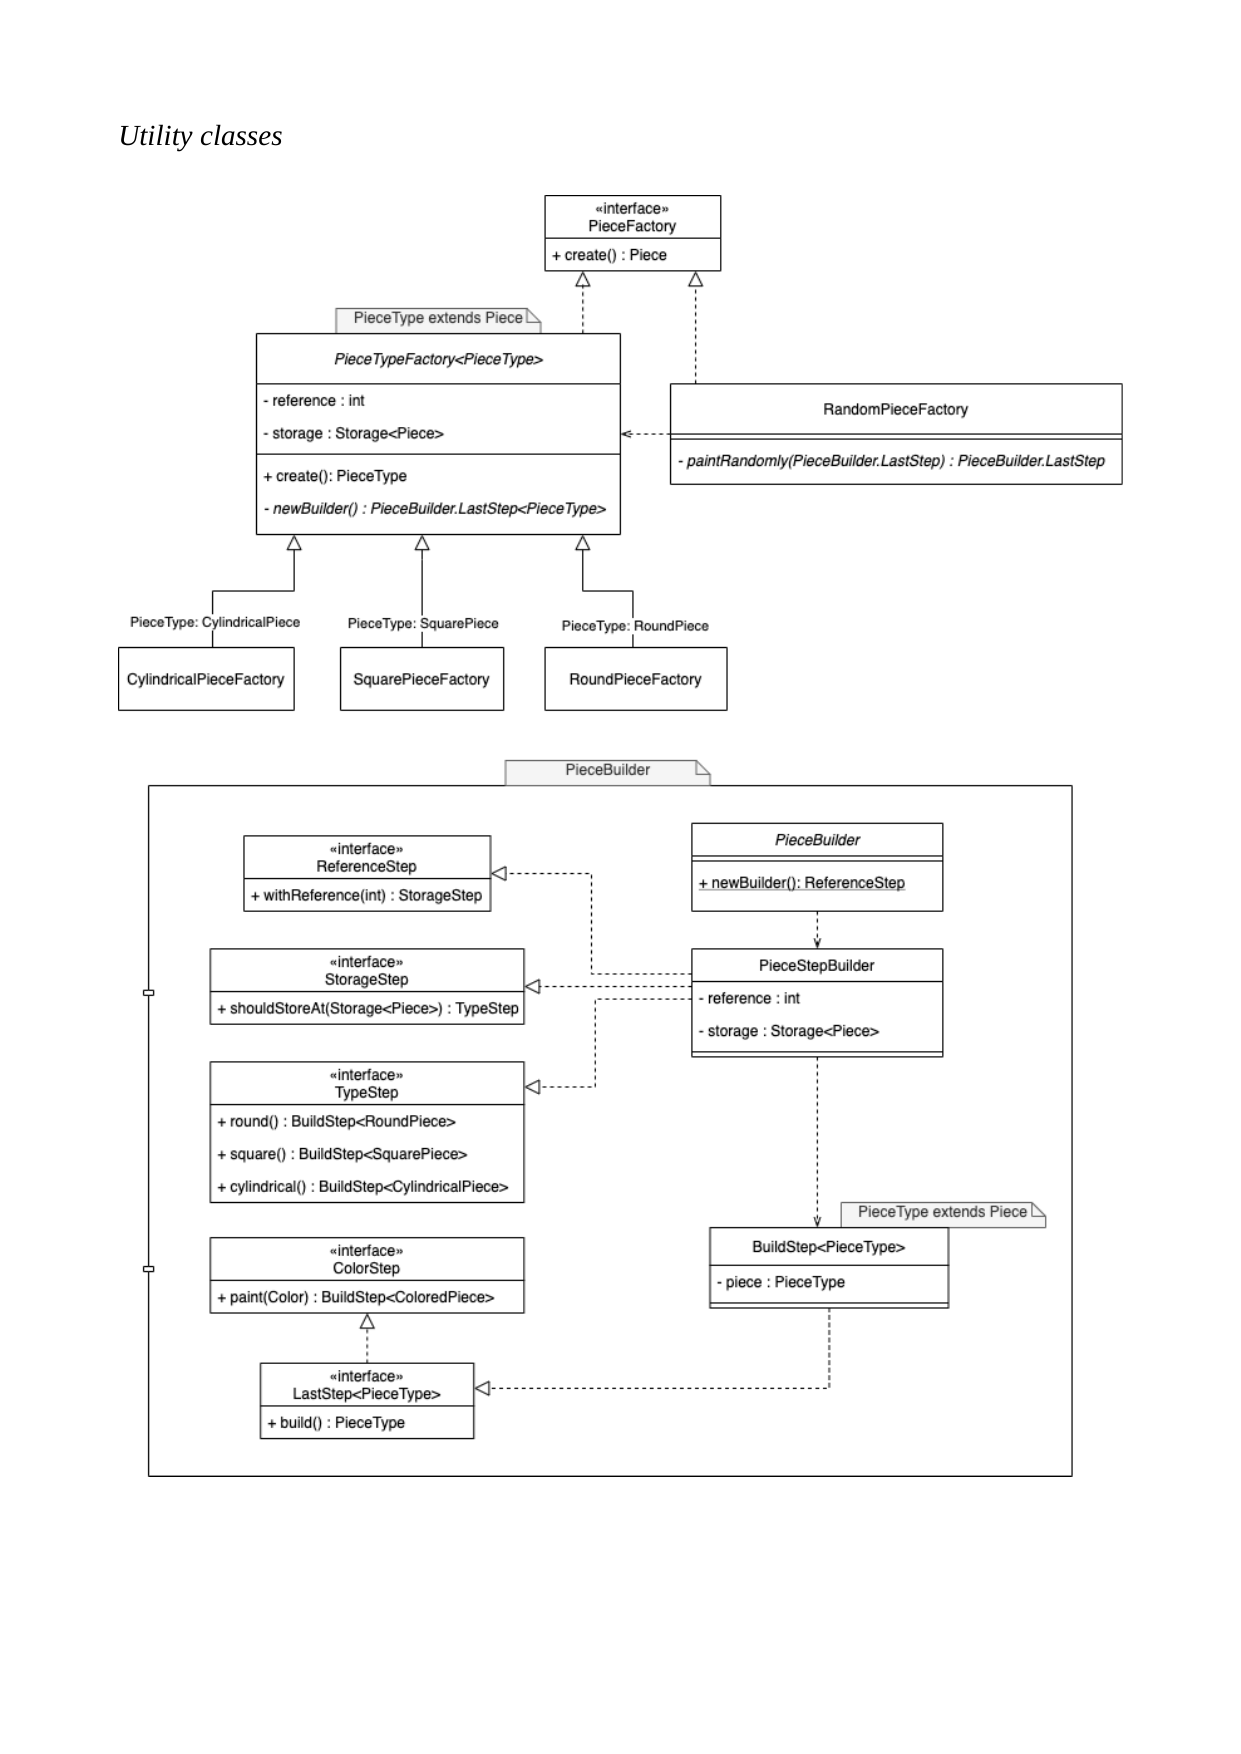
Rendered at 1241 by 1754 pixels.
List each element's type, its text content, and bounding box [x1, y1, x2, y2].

picture [118, 195, 1123, 1477]
text Utility classes [118, 118, 1122, 152]
